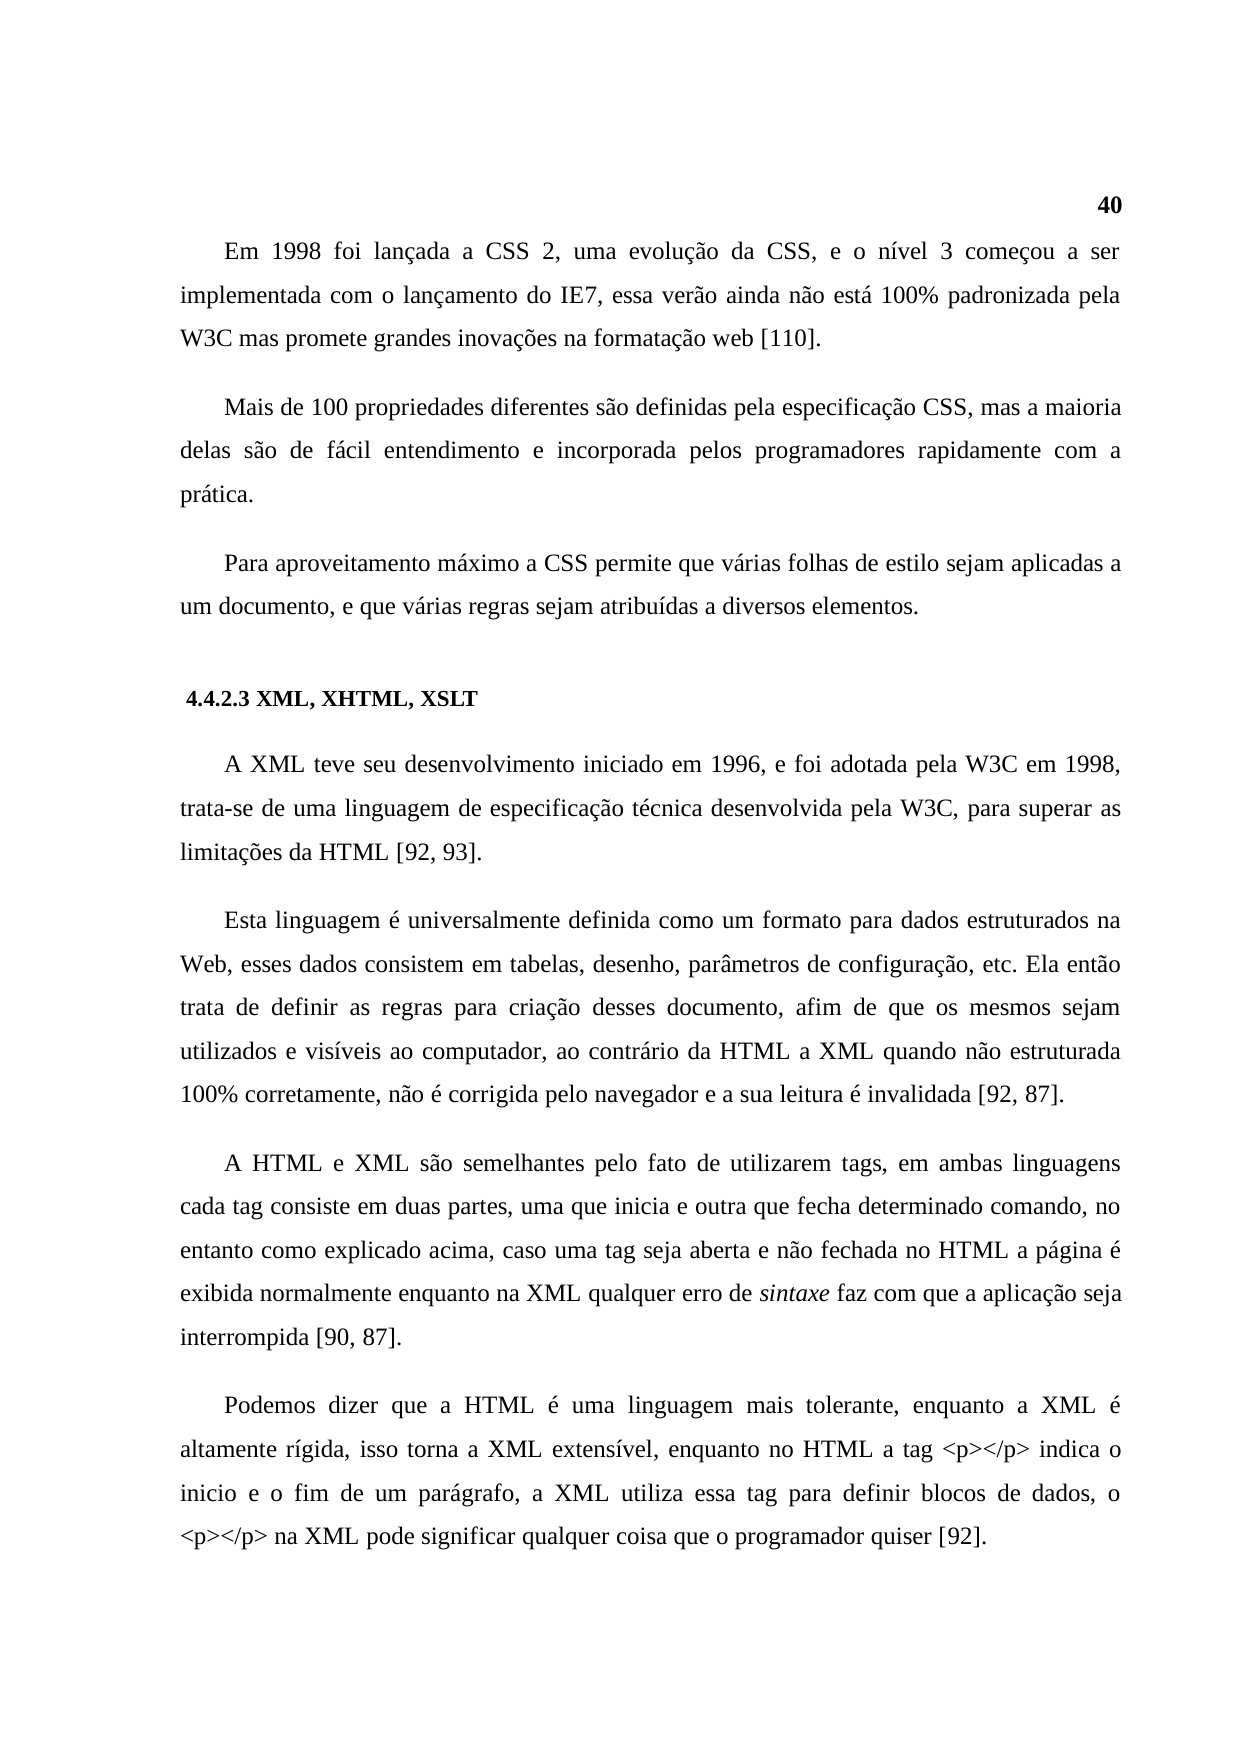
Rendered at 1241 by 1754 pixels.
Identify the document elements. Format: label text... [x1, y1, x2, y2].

text Em 1998 foi lançada a CSS 2, uma evolução da CSS, e o nível 3 começou a ser implementada com o lançamento do IE7, essa verão ainda não está 100% padronizada pela W3C mas promete grandes inovações na formatação web [110]. [180, 236, 1122, 352]
text Esta linguagem é universalmente definida como um formato para dados estruturados na Web, esses dados consistem em tabelas, desenho, parâmetros de configuração, etc. Ela então trata de definir as regras para criação desses documento, afim de que os mesmos sejam utilizados e visíveis ao computador, ao contrário da HTML a XML quando não estruturada 100% corretamente, não é corrigida pelo navegador e a sua leitura é invalidada [92, 87]. [180, 905, 1122, 1108]
text A XML teve seu desenvolvimento iniciado em 1996, e foi adotada pela W3C em 1998, trata-se de uma linguagem de especificação técnica desenvolvida pela W3C, para superar as limitações da HTML [92, 93]. [180, 749, 1122, 866]
text Mais de 100 propriedades diferentes são definidas pela especificação CSS, mas a maioria delas são de fácil entendimento e incorporada pelos programadores rapidamente com a prática. [180, 392, 1122, 508]
text A HTML e XML são semelhantes pelo fato de utilizarem tags, em ambas linguagens cada tag consiste em duas partes, uma que inicia e outra que fecha determinado comando, no entanto como explicado acima, caso uma tag seja aberta e não fechada no HTML a página é exibida normalmente enquanto na XML qualquer erro de sintaxe faz com que a aplicação seja interrompida [90, 87]. [180, 1148, 1122, 1351]
text Para aproveitamento máximo a CSS permite que várias folhas de estilo sejam aplicadas a um documento, e que várias regras sejam atribuídas a diversos elementos. [180, 547, 1122, 620]
subtitle XML, XHTML, XSLT [180, 684, 1122, 711]
text Podemos dizer que a HTML é uma linguagem mais tolerante, enquanto a XML é altamente rígida, isso torna a XML extensível, enquanto no HTML a tag <p></p> indica o inicio e o fim de um parágrafo, a XML utiliza essa tag para definir blocos de dados, o <p></p> na XML pode significar qualquer coisa que o programador quiser [92]. [180, 1390, 1122, 1550]
